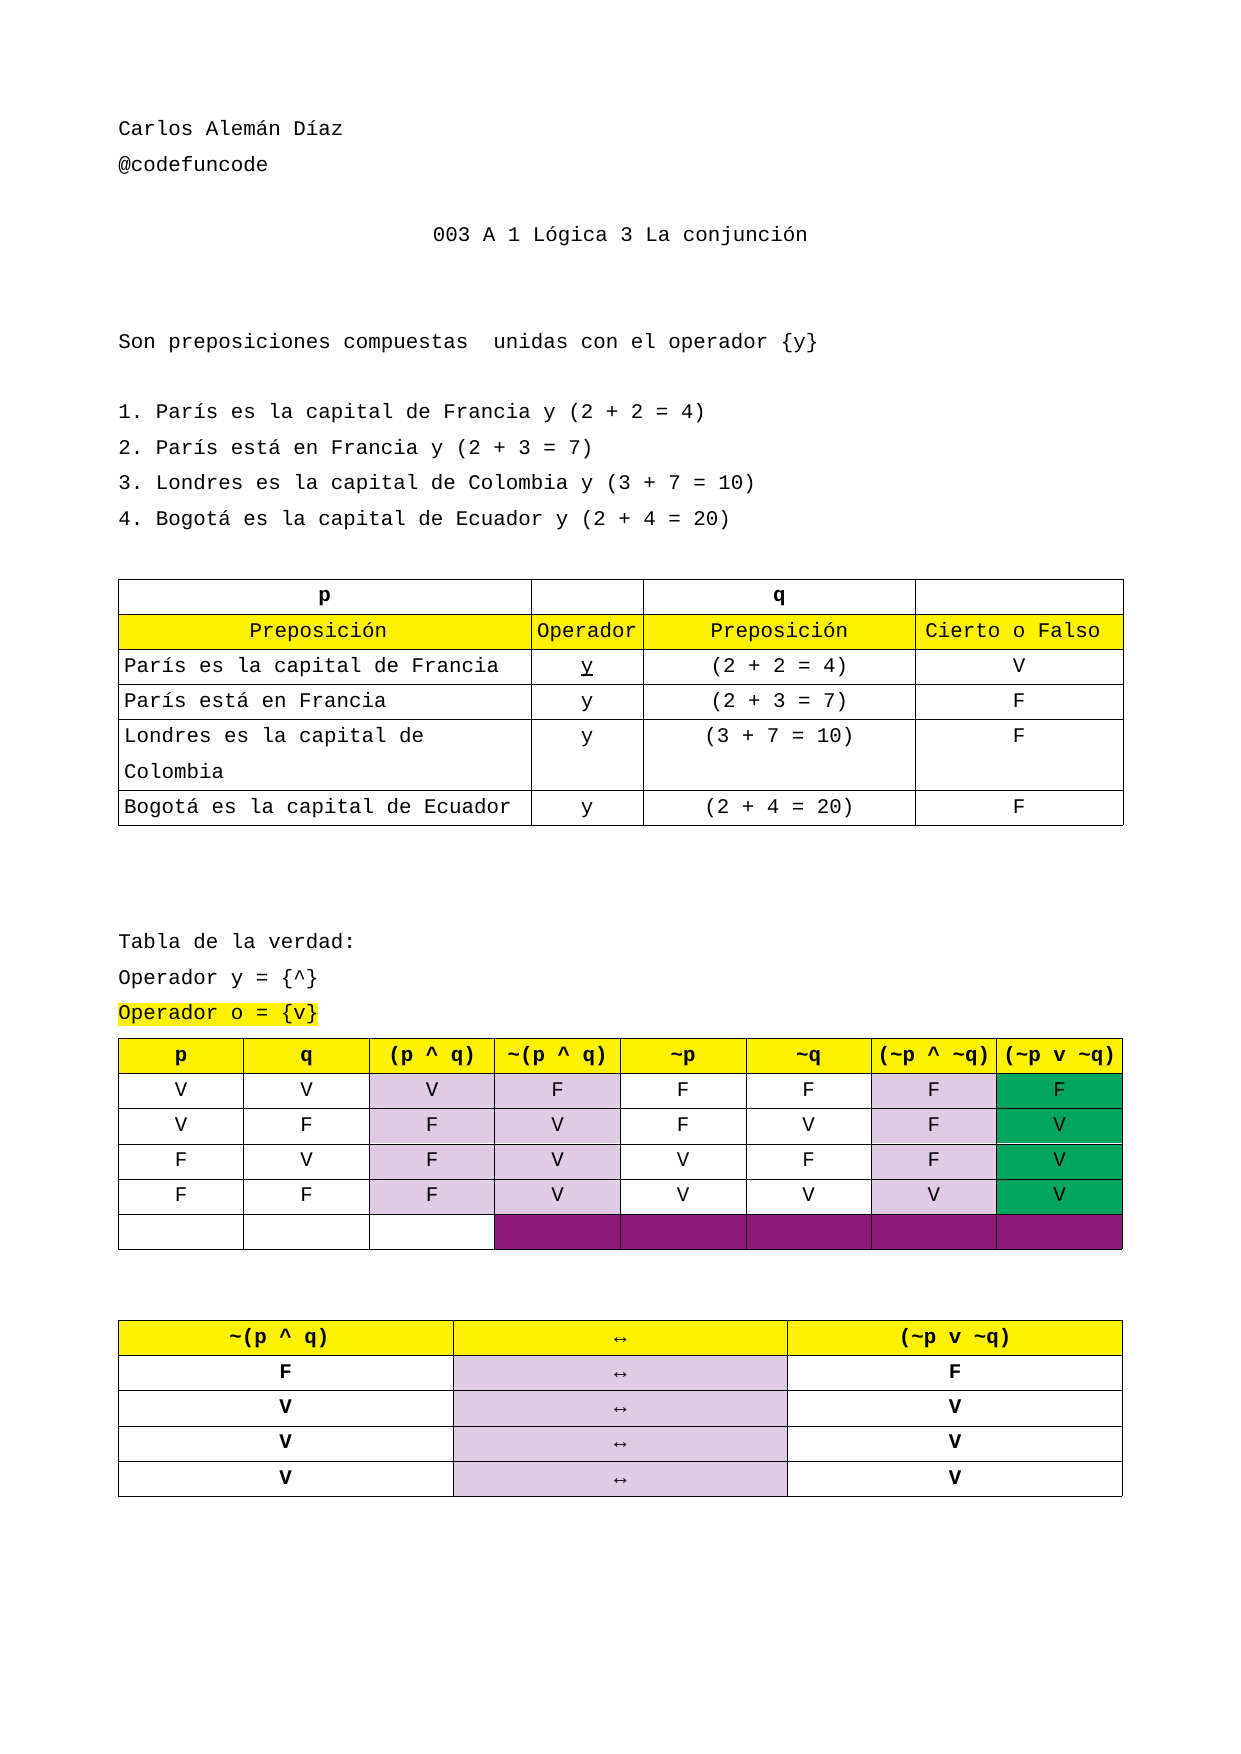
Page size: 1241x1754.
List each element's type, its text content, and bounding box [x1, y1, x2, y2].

table_cell F [621, 1074, 746, 1108]
table_cell V [997, 1109, 1122, 1143]
table_cell [997, 1215, 1122, 1249]
table_header [916, 580, 1123, 614]
text Operador y = {^} [118, 967, 1122, 991]
table_cell V [495, 1109, 620, 1143]
table_header ~q [747, 1039, 871, 1073]
table_cell y [532, 650, 643, 684]
table_cell F [916, 791, 1123, 825]
table_cell V [997, 1180, 1122, 1214]
table_header (p ^ q) [370, 1039, 494, 1073]
table_cell V [119, 1462, 453, 1496]
table_cell Londres es la capital de Colombia [119, 720, 531, 790]
table_cell F [370, 1109, 494, 1143]
table_cell y [532, 791, 643, 825]
table_cell Bogotá es la capital de Ecuador [119, 791, 531, 825]
table_cell F [119, 1145, 243, 1179]
table_cell (2 + 3 = 7) [644, 685, 915, 719]
table_cell Cierto o Falso [916, 615, 1123, 649]
table_cell F [997, 1074, 1122, 1108]
table_cell V [119, 1109, 243, 1143]
table_cell V [788, 1427, 1122, 1461]
table_cell F [747, 1145, 871, 1179]
table_cell V [621, 1180, 746, 1214]
table_cell F [621, 1109, 746, 1143]
table_header (~p ^ ~q) [872, 1039, 996, 1073]
text 4. Bogotá es la capital de Ecuador y (2 + 4 = 20) [118, 508, 1122, 531]
table_cell V [119, 1074, 243, 1108]
table_cell V [997, 1145, 1122, 1179]
table_cell F [119, 1356, 453, 1390]
text 003 A 1 Lógica 3 La conjunción [118, 224, 1122, 248]
table_cell V [119, 1391, 453, 1426]
text @codefuncode [118, 153, 1122, 177]
text Operador o = {v} [118, 1002, 1122, 1026]
table_cell F [495, 1074, 620, 1108]
table_cell F [370, 1145, 494, 1179]
table_header q [644, 580, 915, 614]
table_cell V [788, 1391, 1122, 1426]
text Son preposiciones compuestas unidas con el operador {y} [118, 331, 1122, 354]
table_cell F [872, 1074, 996, 1108]
table_header (~p v ~q) [997, 1039, 1122, 1073]
table_cell V [872, 1180, 996, 1214]
table_header (~p v ~q) [788, 1321, 1122, 1355]
table_cell F [370, 1180, 494, 1214]
table_cell París está en Francia [119, 685, 531, 719]
table_cell F [872, 1145, 996, 1179]
table_cell ↔ [454, 1391, 787, 1426]
table_header ↔ [454, 1321, 787, 1355]
table_header p [119, 580, 531, 614]
table_cell [621, 1215, 746, 1249]
table_cell V [621, 1145, 746, 1179]
table_cell (2 + 4 = 20) [644, 791, 915, 825]
table_cell F [119, 1180, 243, 1214]
table_header ~(p ^ q) [495, 1039, 620, 1073]
table_cell F [916, 720, 1123, 790]
table_cell ↔ [454, 1427, 787, 1461]
table_cell (2 + 2 = 4) [644, 650, 915, 684]
table_cell [370, 1215, 494, 1249]
table_cell V [747, 1180, 871, 1214]
table_cell V [916, 650, 1123, 684]
table_cell [495, 1215, 620, 1249]
text Tabla de la verdad: [118, 932, 1122, 955]
table_cell París es la capital de Francia [119, 650, 531, 684]
text 3. Londres es la capital de Colombia y (3 + 7 = 10) [118, 472, 1122, 496]
table_cell ↔ [454, 1356, 787, 1390]
table_cell V [244, 1074, 369, 1108]
table_cell V [788, 1462, 1122, 1496]
text 2. París está en Francia y (2 + 3 = 7) [118, 437, 1122, 461]
table_cell F [872, 1109, 996, 1143]
table_cell V [747, 1109, 871, 1143]
text 1. París es la capital de Francia y (2 + 2 = 4) [118, 401, 1122, 425]
table_cell [872, 1215, 996, 1249]
table_header ~(p ^ q) [119, 1321, 453, 1355]
table_cell y [532, 720, 643, 790]
table_cell F [244, 1180, 369, 1214]
table_cell (3 + 7 = 10) [644, 720, 915, 790]
table_cell Preposición [644, 615, 915, 649]
table_cell Operador [532, 615, 643, 649]
table_cell y [532, 685, 643, 719]
table_header ~p [621, 1039, 746, 1073]
table_cell F [788, 1356, 1122, 1390]
table_cell ↔ [454, 1462, 787, 1496]
table_cell V [244, 1145, 369, 1179]
table_header [532, 580, 643, 614]
table_cell V [495, 1180, 620, 1214]
table_cell Preposición [119, 615, 531, 649]
table_header q [244, 1039, 369, 1073]
table_cell [747, 1215, 871, 1249]
table_cell [119, 1215, 243, 1249]
text Carlos Alemán Díaz [118, 118, 1122, 142]
table_cell V [119, 1427, 453, 1461]
table_cell V [370, 1074, 494, 1108]
table_cell [244, 1215, 369, 1249]
table_cell F [244, 1109, 369, 1143]
table_cell F [747, 1074, 871, 1108]
table_cell F [916, 685, 1123, 719]
table_header p [119, 1039, 243, 1073]
table_cell V [495, 1145, 620, 1179]
